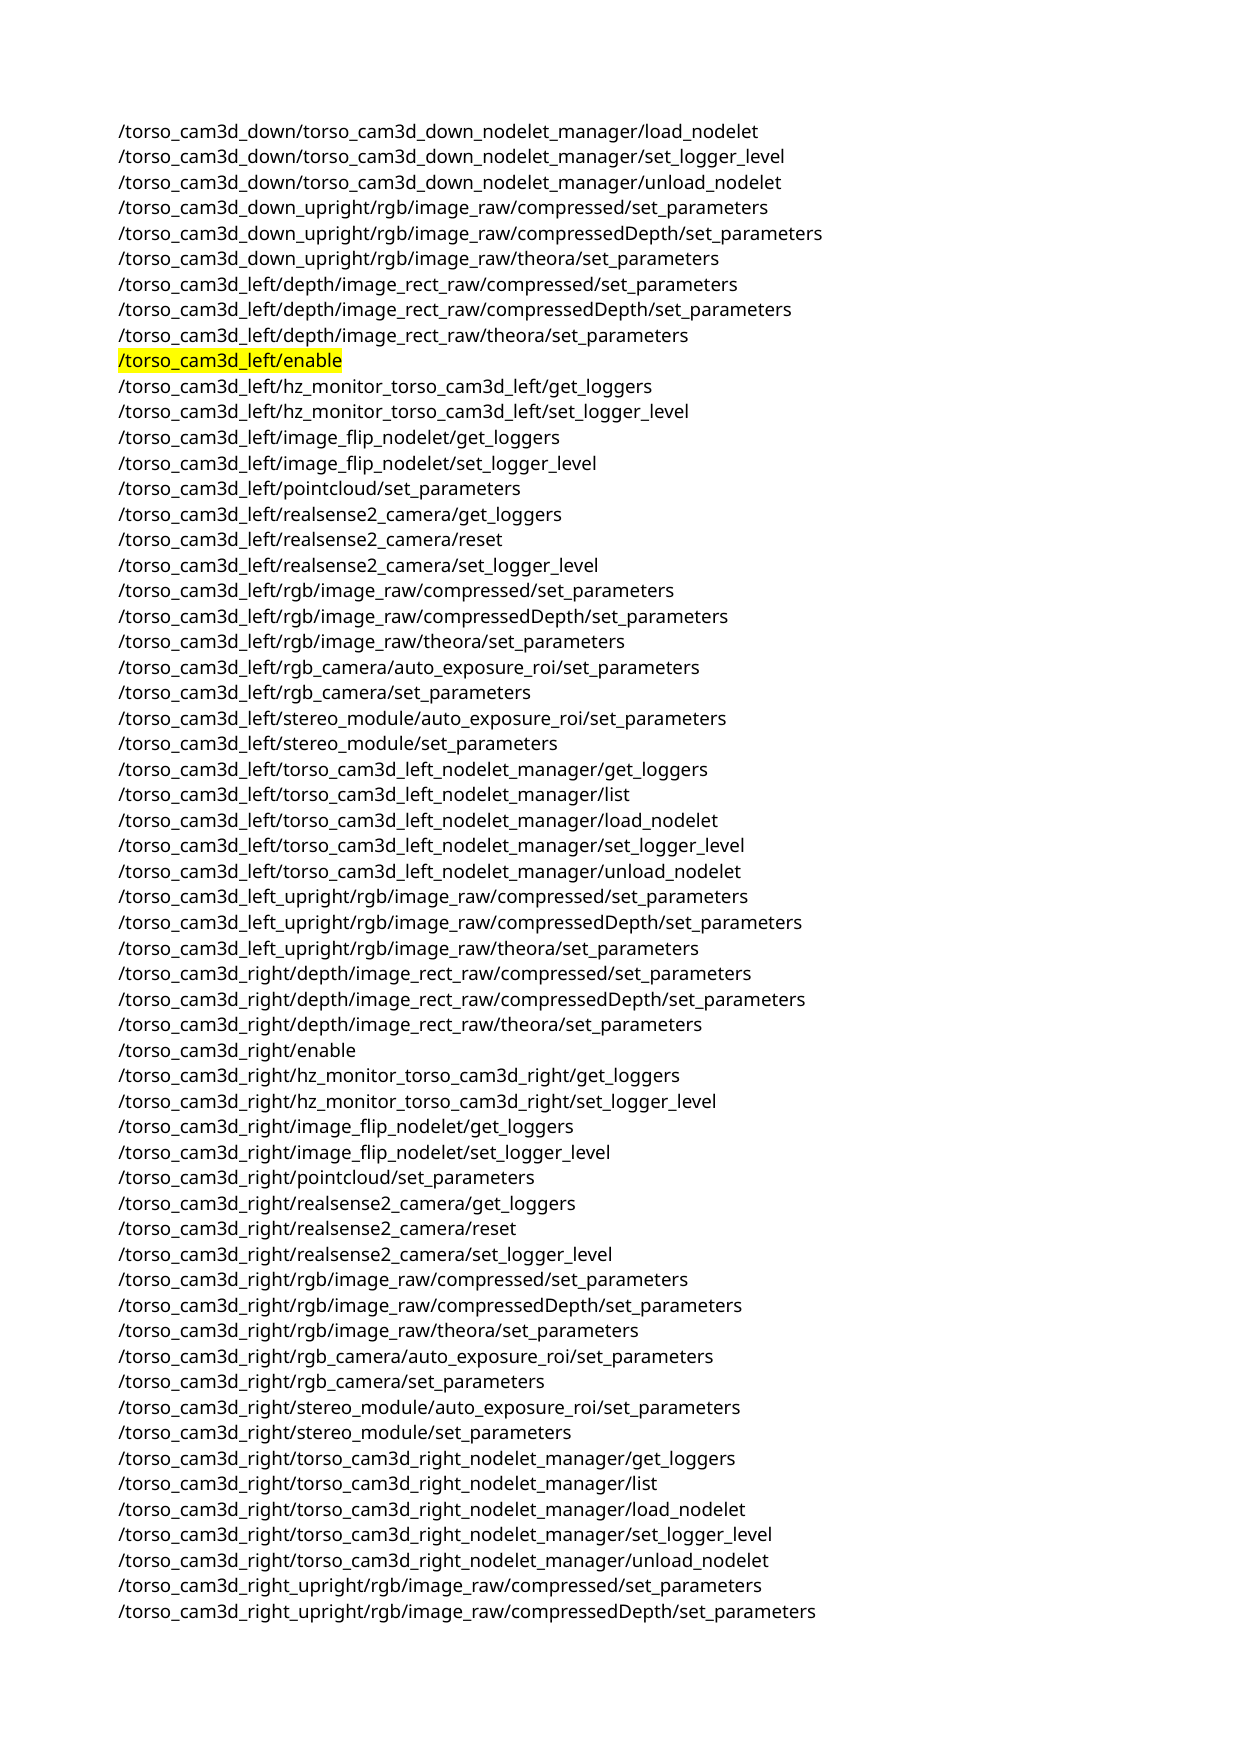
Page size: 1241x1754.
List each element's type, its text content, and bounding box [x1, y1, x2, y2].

text /torso_cam3d_right/torso_cam3d_right_nodelet_manager/get_loggers [118, 1445, 1122, 1471]
text /torso_cam3d_left_upright/rgb/image_raw/compressed/set_parameters [118, 884, 1122, 909]
text /torso_cam3d_right/realsense2_camera/reset [118, 1216, 1122, 1241]
text /torso_cam3d_right/realsense2_camera/get_loggers [118, 1190, 1122, 1216]
text /torso_cam3d_left/torso_cam3d_left_nodelet_manager/unload_nodelet [118, 858, 1122, 884]
text /torso_cam3d_left/stereo_module/auto_exposure_roi/set_parameters [118, 705, 1122, 731]
text /torso_cam3d_right/depth/image_rect_raw/compressedDepth/set_parameters [118, 986, 1122, 1011]
text /torso_cam3d_down_upright/rgb/image_raw/compressedDepth/set_parameters [118, 220, 1122, 246]
text /torso_cam3d_right/stereo_module/set_parameters [118, 1420, 1122, 1445]
text /torso_cam3d_left_upright/rgb/image_raw/compressedDepth/set_parameters [118, 909, 1122, 935]
text /torso_cam3d_left/pointcloud/set_parameters [118, 475, 1122, 501]
text /torso_cam3d_left/torso_cam3d_left_nodelet_manager/set_logger_level [118, 833, 1122, 858]
text /torso_cam3d_left/hz_monitor_torso_cam3d_left/set_logger_level [118, 399, 1122, 424]
text /torso_cam3d_left/rgb/image_raw/theora/set_parameters [118, 628, 1122, 654]
text /torso_cam3d_left/torso_cam3d_left_nodelet_manager/list [118, 782, 1122, 807]
text /torso_cam3d_right/rgb_camera/auto_exposure_roi/set_parameters [118, 1343, 1122, 1369]
text /torso_cam3d_right/rgb_camera/set_parameters [118, 1369, 1122, 1394]
text /torso_cam3d_left/rgb/image_raw/compressedDepth/set_parameters [118, 603, 1122, 628]
text /torso_cam3d_down/torso_cam3d_down_nodelet_manager/load_nodelet [118, 118, 1122, 144]
text /torso_cam3d_left/depth/image_rect_raw/theora/set_parameters [118, 322, 1122, 348]
text /torso_cam3d_right/torso_cam3d_right_nodelet_manager/load_nodelet [118, 1496, 1122, 1522]
text /torso_cam3d_left/depth/image_rect_raw/compressedDepth/set_parameters [118, 297, 1122, 322]
text /torso_cam3d_left/hz_monitor_torso_cam3d_left/get_loggers [118, 373, 1122, 399]
text /torso_cam3d_left/depth/image_rect_raw/compressed/set_parameters [118, 271, 1122, 297]
text /torso_cam3d_right_upright/rgb/image_raw/compressedDepth/set_parameters [118, 1598, 1122, 1624]
text /torso_cam3d_right/depth/image_rect_raw/compressed/set_parameters [118, 960, 1122, 986]
text /torso_cam3d_left/enable [118, 348, 1122, 373]
text /torso_cam3d_right/stereo_module/auto_exposure_roi/set_parameters [118, 1394, 1122, 1420]
text /torso_cam3d_left/realsense2_camera/reset [118, 526, 1122, 552]
text /torso_cam3d_right/torso_cam3d_right_nodelet_manager/set_logger_level [118, 1522, 1122, 1547]
text /torso_cam3d_left/rgb_camera/set_parameters [118, 679, 1122, 705]
text /torso_cam3d_left/image_flip_nodelet/set_logger_level [118, 450, 1122, 475]
text /torso_cam3d_left/rgb/image_raw/compressed/set_parameters [118, 577, 1122, 603]
text /torso_cam3d_right/pointcloud/set_parameters [118, 1164, 1122, 1190]
text /torso_cam3d_right/enable [118, 1037, 1122, 1062]
text /torso_cam3d_left/torso_cam3d_left_nodelet_manager/load_nodelet [118, 807, 1122, 833]
text /torso_cam3d_right/rgb/image_raw/theora/set_parameters [118, 1318, 1122, 1343]
text /torso_cam3d_right/rgb/image_raw/compressed/set_parameters [118, 1267, 1122, 1292]
text /torso_cam3d_left/stereo_module/set_parameters [118, 731, 1122, 756]
text /torso_cam3d_right/torso_cam3d_right_nodelet_manager/list [118, 1471, 1122, 1496]
text /torso_cam3d_right_upright/rgb/image_raw/compressed/set_parameters [118, 1573, 1122, 1598]
text /torso_cam3d_down_upright/rgb/image_raw/theora/set_parameters [118, 246, 1122, 271]
text /torso_cam3d_right/image_flip_nodelet/set_logger_level [118, 1139, 1122, 1164]
text /torso_cam3d_left_upright/rgb/image_raw/theora/set_parameters [118, 935, 1122, 960]
text /torso_cam3d_right/hz_monitor_torso_cam3d_right/get_loggers [118, 1062, 1122, 1088]
text /torso_cam3d_right/hz_monitor_torso_cam3d_right/set_logger_level [118, 1088, 1122, 1113]
text /torso_cam3d_right/torso_cam3d_right_nodelet_manager/unload_nodelet [118, 1547, 1122, 1573]
text /torso_cam3d_left/image_flip_nodelet/get_loggers [118, 424, 1122, 450]
text /torso_cam3d_left/realsense2_camera/set_logger_level [118, 552, 1122, 577]
text /torso_cam3d_right/realsense2_camera/set_logger_level [118, 1241, 1122, 1267]
text /torso_cam3d_down/torso_cam3d_down_nodelet_manager/unload_nodelet [118, 169, 1122, 195]
text /torso_cam3d_down/torso_cam3d_down_nodelet_manager/set_logger_level [118, 144, 1122, 169]
text /torso_cam3d_left/rgb_camera/auto_exposure_roi/set_parameters [118, 654, 1122, 679]
text /torso_cam3d_left/torso_cam3d_left_nodelet_manager/get_loggers [118, 756, 1122, 782]
text /torso_cam3d_right/rgb/image_raw/compressedDepth/set_parameters [118, 1292, 1122, 1318]
text /torso_cam3d_right/image_flip_nodelet/get_loggers [118, 1113, 1122, 1139]
text /torso_cam3d_down_upright/rgb/image_raw/compressed/set_parameters [118, 195, 1122, 220]
text /torso_cam3d_right/depth/image_rect_raw/theora/set_parameters [118, 1011, 1122, 1037]
text /torso_cam3d_left/realsense2_camera/get_loggers [118, 501, 1122, 526]
